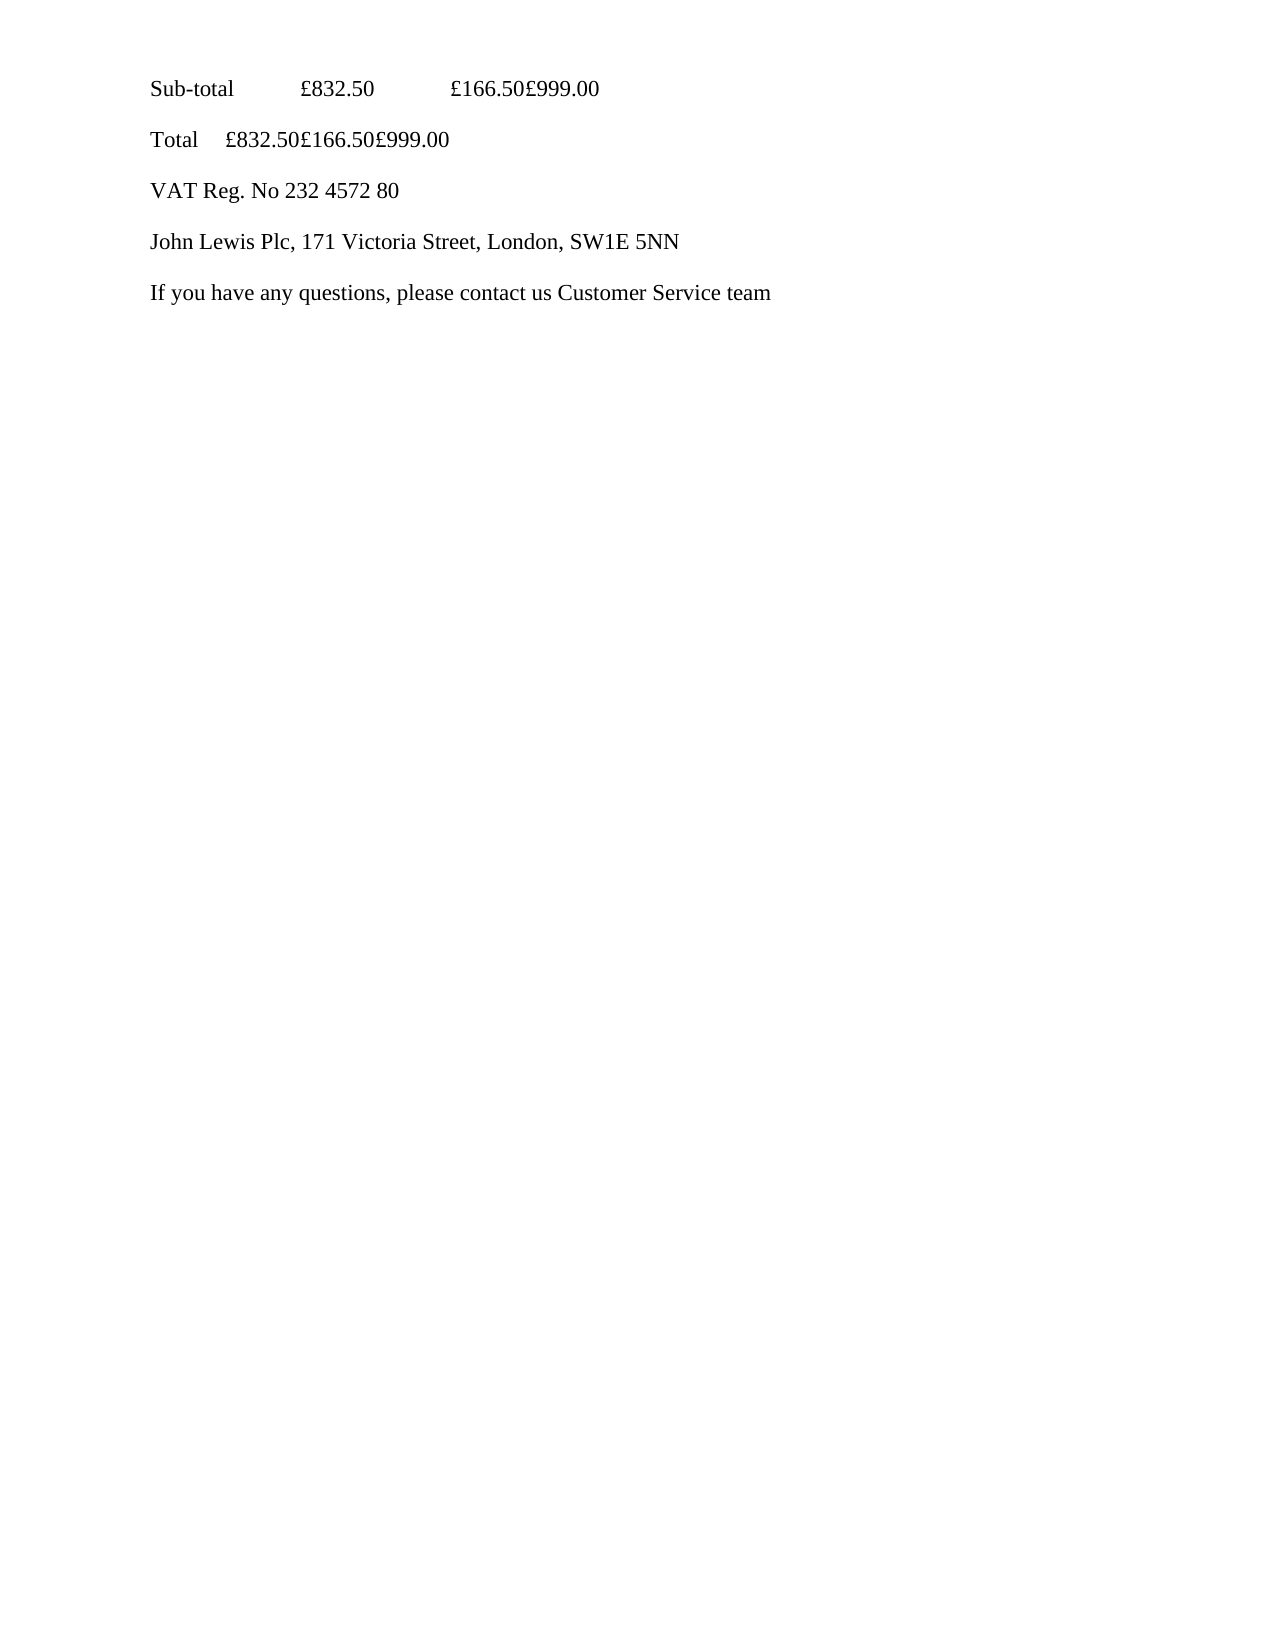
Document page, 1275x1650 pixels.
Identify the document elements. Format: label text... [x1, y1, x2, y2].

text VAT Reg. No 232 4572 80 [150, 177, 1125, 203]
text John Lewis Plc, 171 Victoria Street, London, SW1E 5NN [150, 228, 1125, 254]
text If you have any questions, please contact us Customer Service team [150, 279, 1125, 306]
text Sub-total £832.50 £166.50 £999.00 [150, 75, 1125, 101]
text Total £832.50 £166.50 £999.00 [150, 126, 1125, 152]
